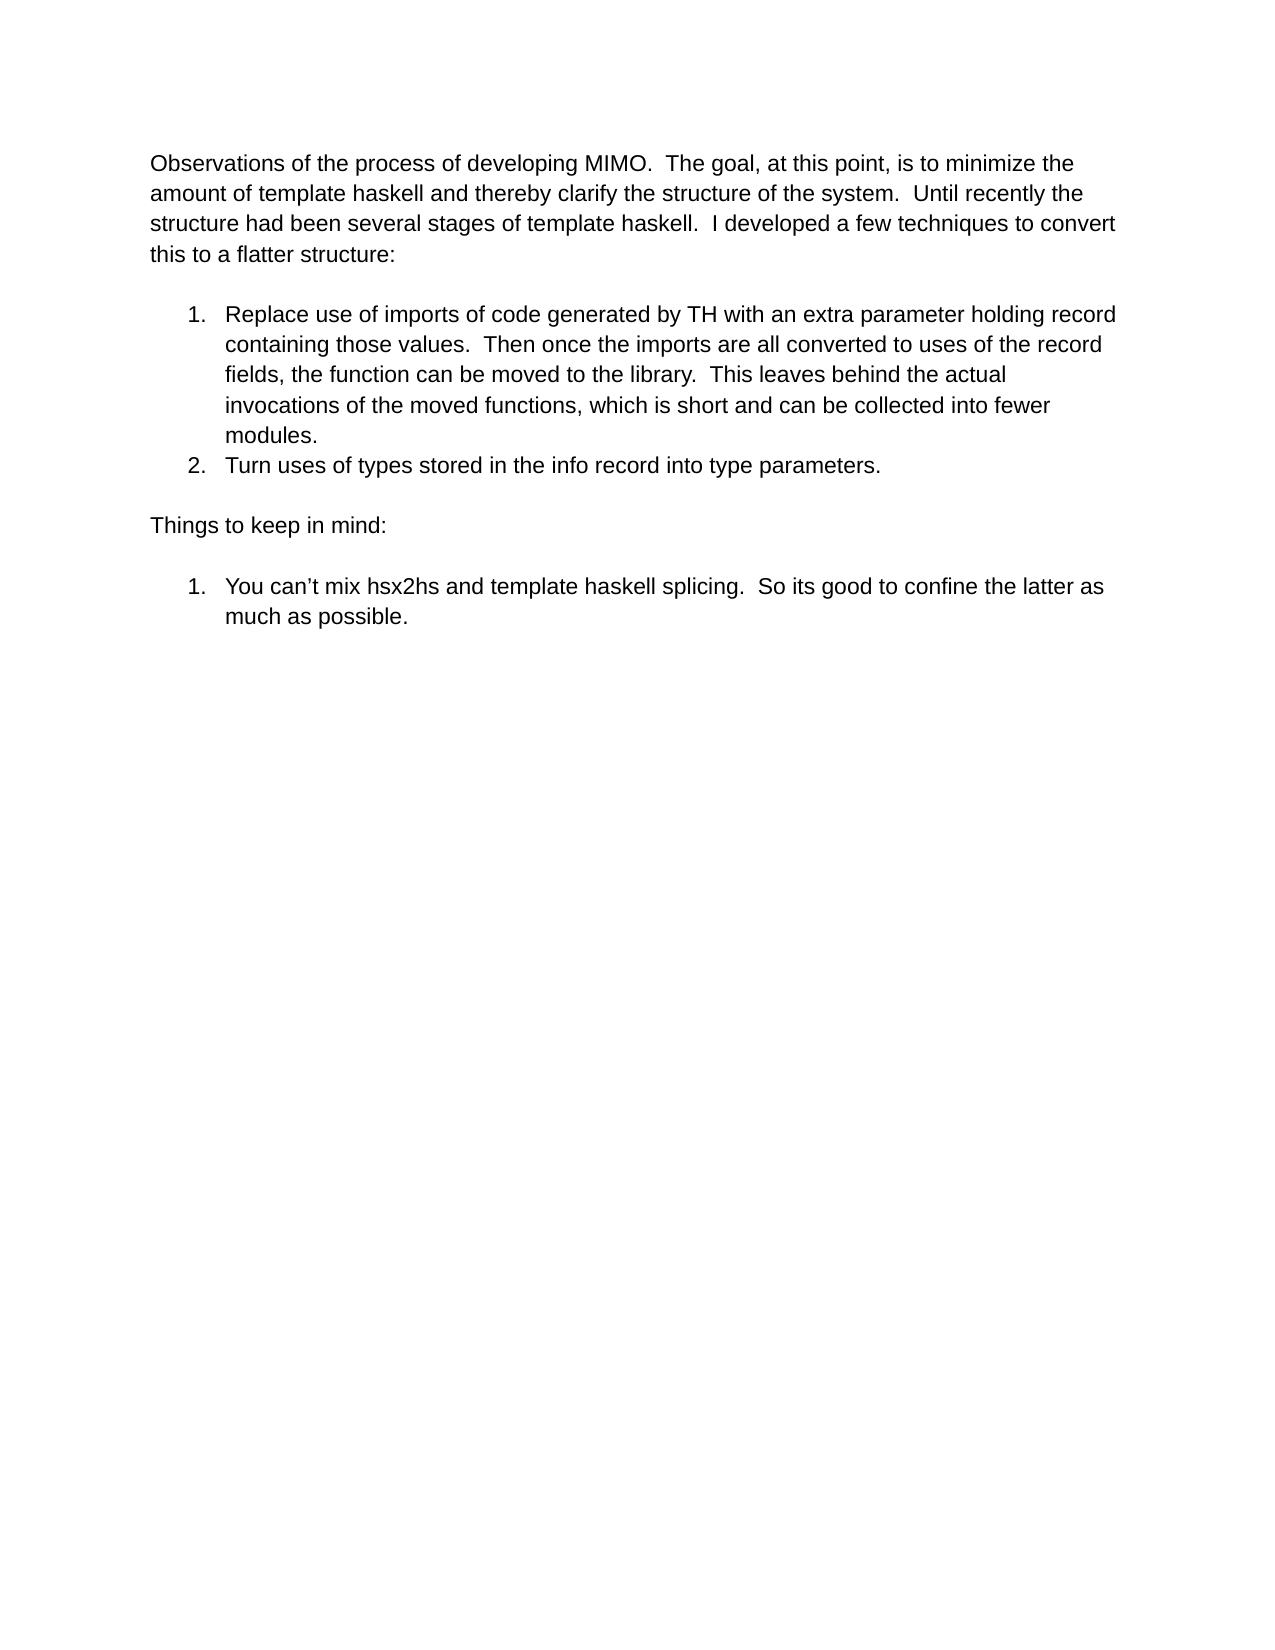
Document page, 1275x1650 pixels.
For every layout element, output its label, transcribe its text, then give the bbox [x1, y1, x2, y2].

list Turn uses of types stored in the info record into type parameters. [187, 452, 1125, 478]
text Things to keep in mind: [150, 512, 1125, 539]
list You can’t mix hsx2hs and template haskell splicing. So its good to confine the latter as much as possible. [187, 573, 1125, 629]
list Replace use of imports of code generated by TH with an extra parameter holding record containing those values. Then once the imports are all converted to uses of the record fields, the function can be moved to the library. This leaves behind the actual invocations of the moved functions, which is short and can be collected into fewer modules. [187, 301, 1125, 448]
text Observations of the process of developing MIMO. The goal, at this point, is to minimize the amount of template haskell and thereby clarify the structure of the system. Until recently the structure had been several stages of template haskell. I developed a few techniques to convert this to a flatter structure: [150, 150, 1125, 267]
